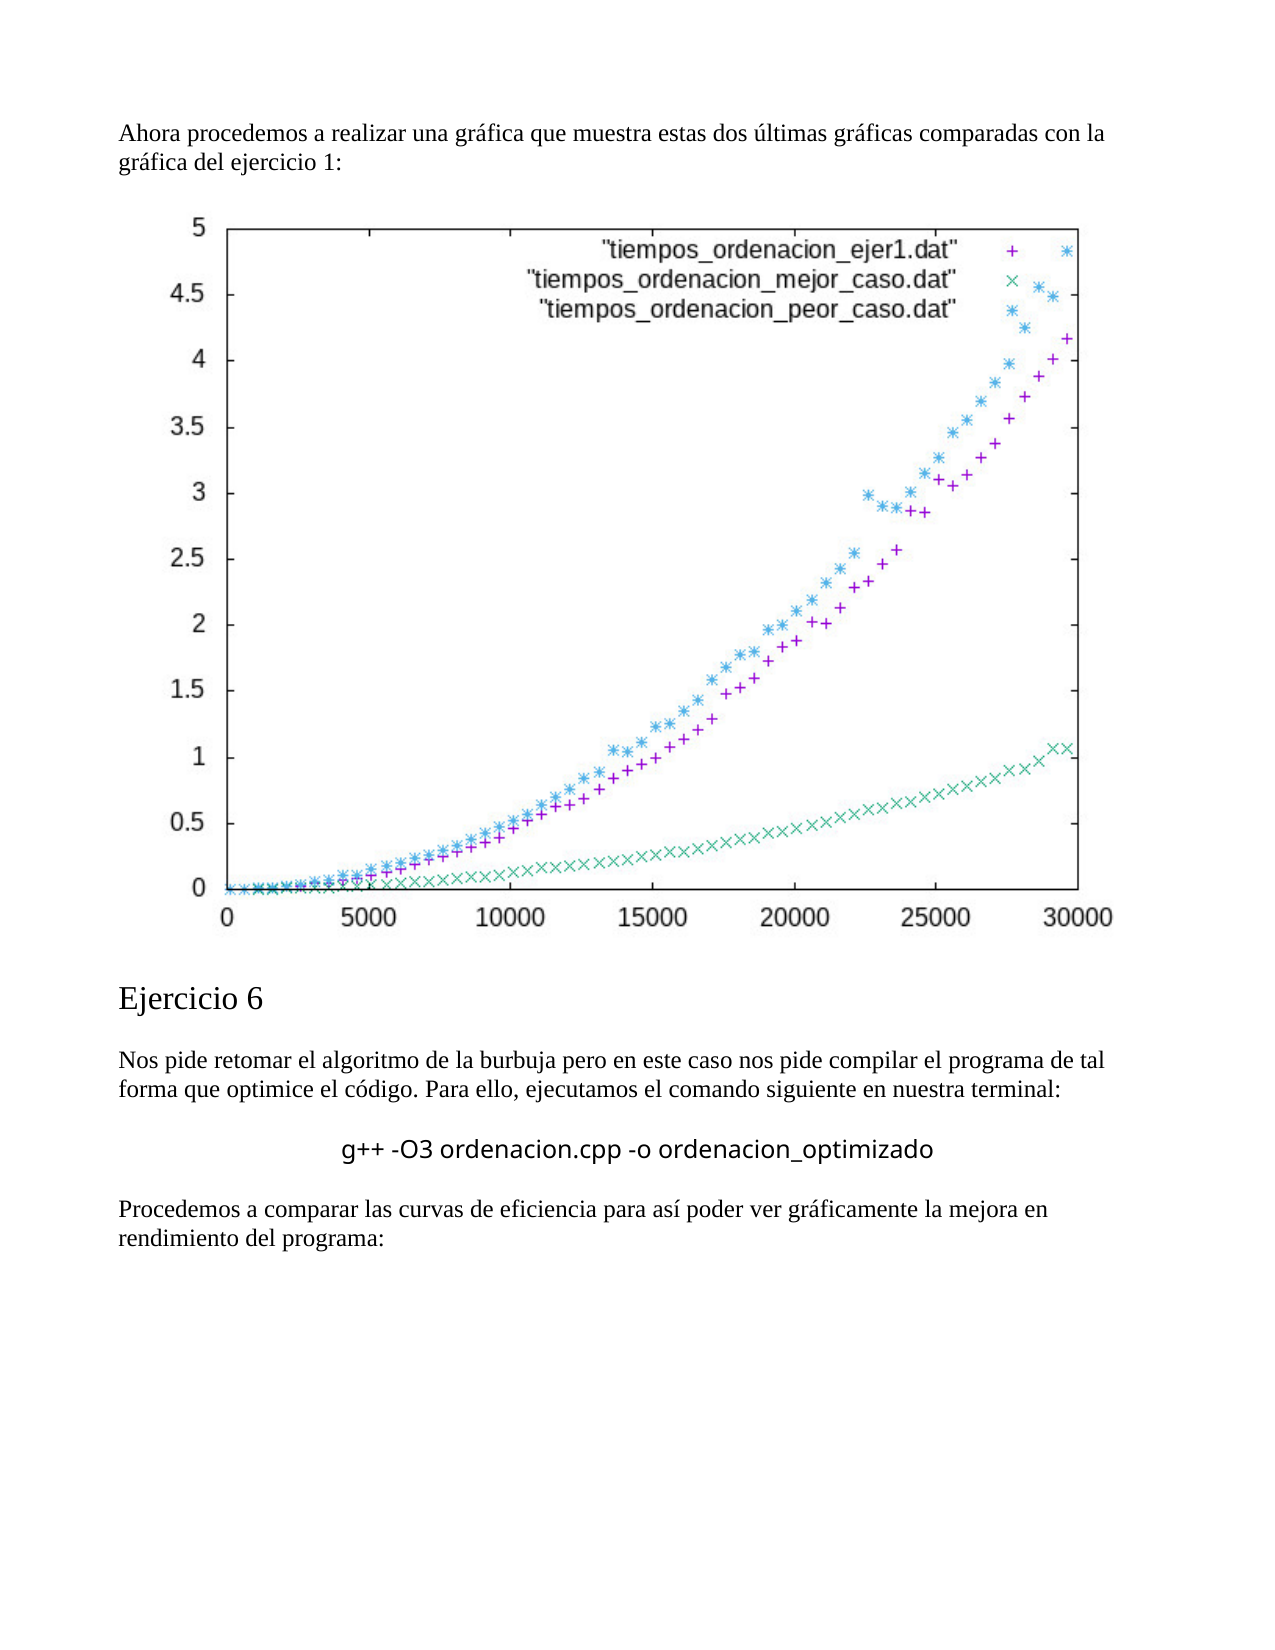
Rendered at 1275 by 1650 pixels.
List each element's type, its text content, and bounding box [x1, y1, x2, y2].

text Ejercicio 6 [118, 978, 1157, 1016]
text Ahora procedemos a realizar una gráfica que muestra estas dos últimas gráficas comparadas con la gráfica del ejercicio 1: [118, 118, 1157, 176]
text Nos pide retomar el algoritmo de la burbuja pero en este caso nos pide compilar el programa de tal forma que optimice el código. Para ello, ejecutamos el comando siguiente en nuestra terminal: [118, 1045, 1157, 1103]
text g++ -O3 ordenacion.cpp -o ordenacion_optimizado [118, 1131, 1157, 1166]
picture [125, 199, 1125, 950]
text Procedemos a comparar las curvas de eficiencia para así poder ver gráficamente la mejora en rendimiento del programa: [118, 1194, 1157, 1252]
